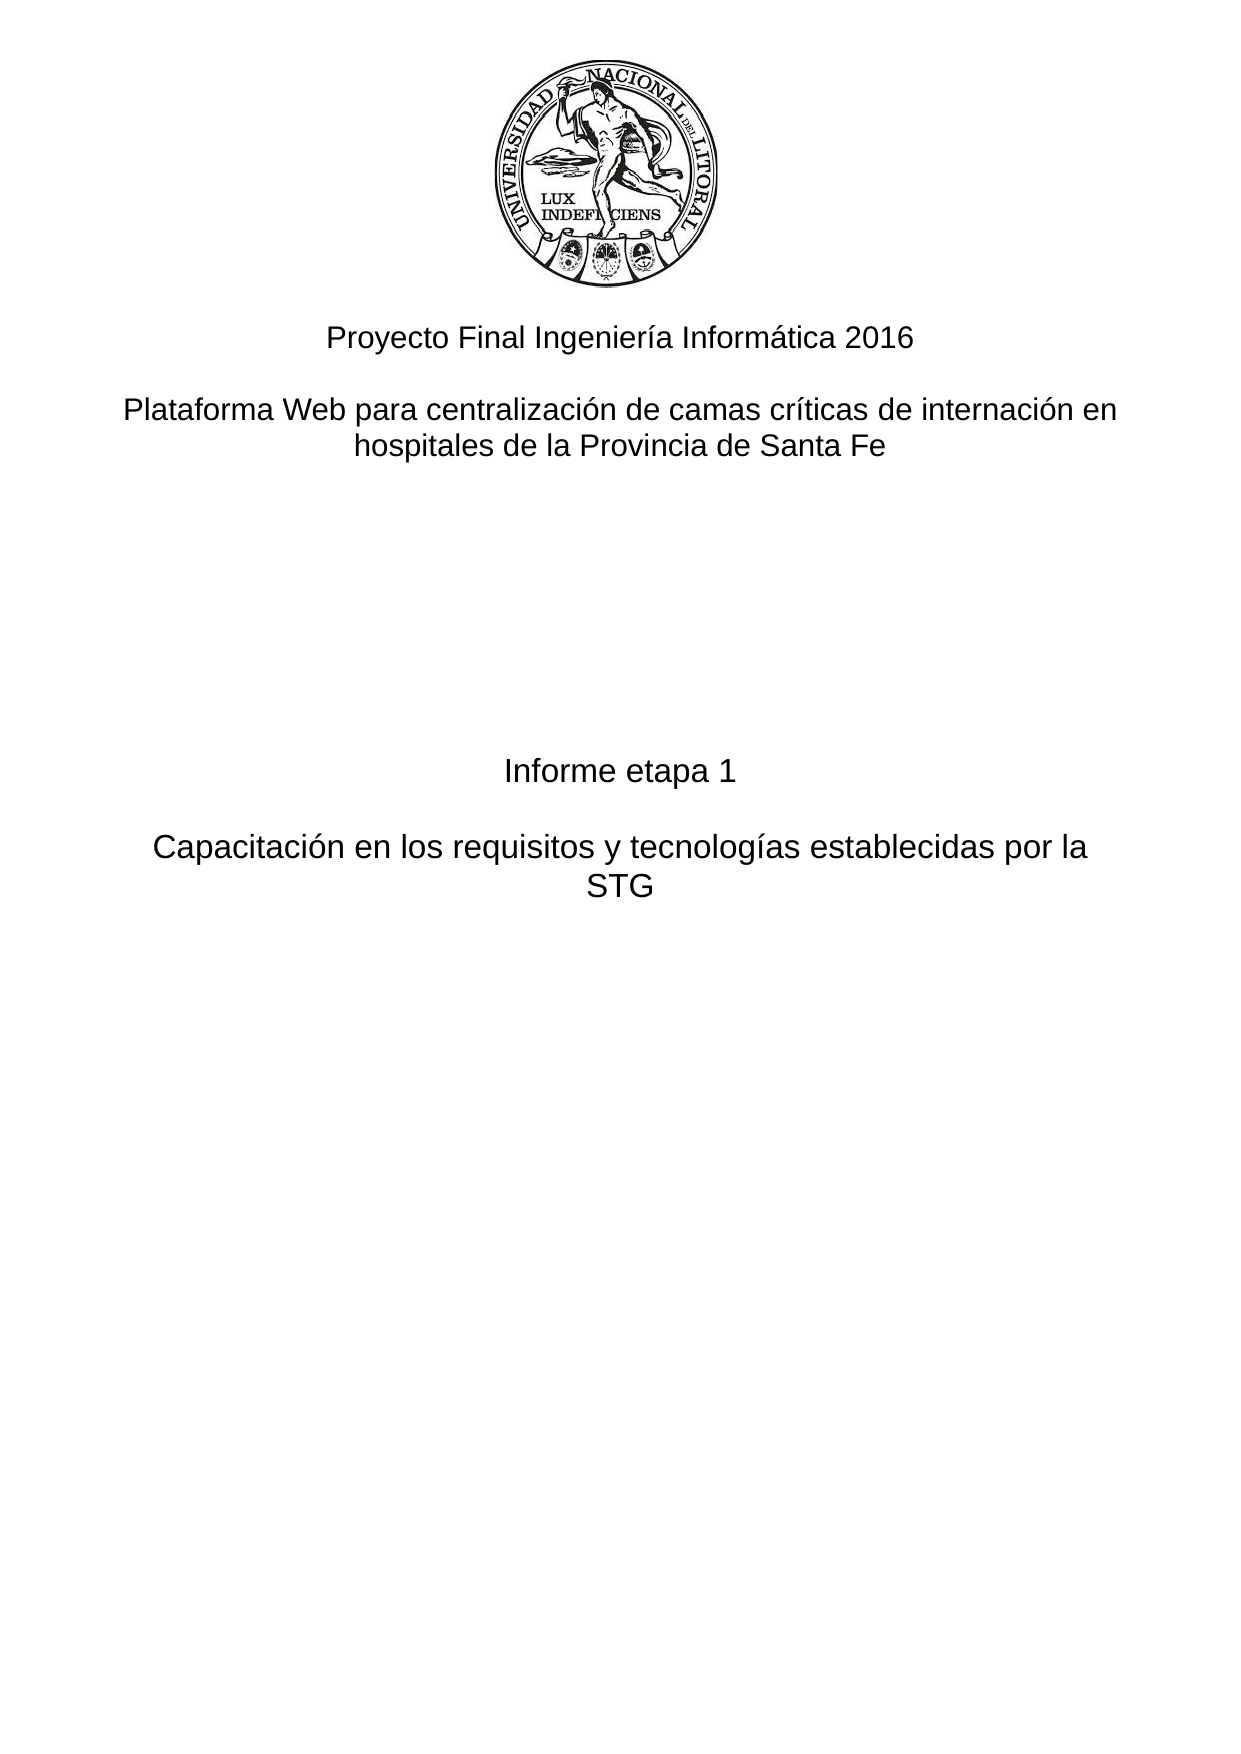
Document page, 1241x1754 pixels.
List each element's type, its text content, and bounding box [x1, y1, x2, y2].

text Capacitación en los requisitos y tecnologías establecidas por la STG [118, 827, 1122, 904]
text Proyecto Final Ingeniería Informática 2016 [118, 319, 1122, 355]
text Informe etapa 1 [118, 751, 1122, 789]
picture [494, 60, 718, 288]
text Plataforma Web para centralización de camas críticas de internación en hospitales de la Provincia de Santa Fe [118, 391, 1122, 463]
